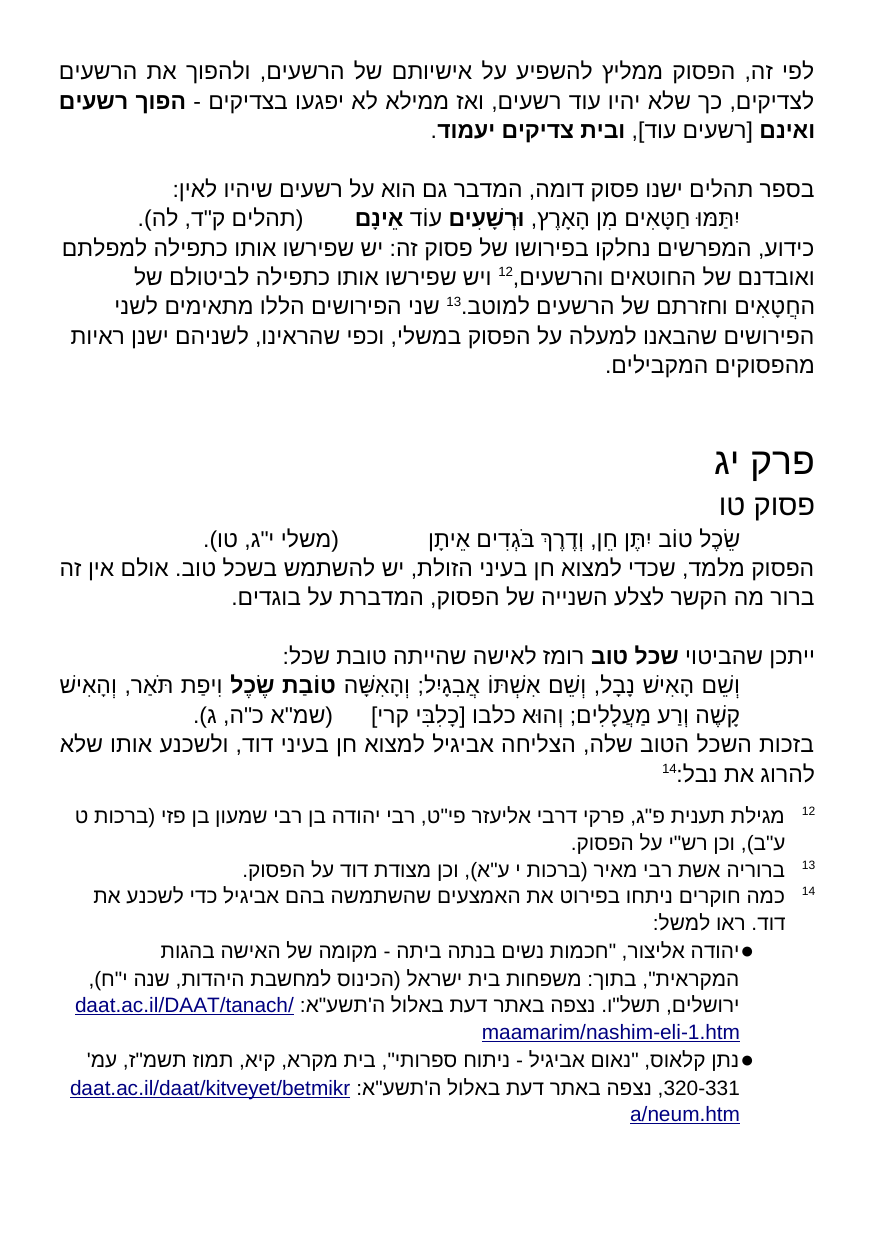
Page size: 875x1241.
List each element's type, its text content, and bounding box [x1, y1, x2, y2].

text כמה חוקרים ניתחו בפירוט את האמצעים שהשתמשה בהם אביגיל כדי לשכנע את דוד. ראו למשל: [59, 885, 815, 935]
text ברוריה אשת רבי מאיר (ברכות י ע"א), וכן מצודת דוד על הפסוק. [59, 858, 815, 881]
list נתן קלאוס, "נאום אביגיל - ניתוח ספרותי", בית מקרא, קיא, תמוז תשמ"ז, עמ' 320-331, נצפה באתר דעת באלול ה'תשע"א: daat.ac.il/daat/kitveyet/betmikra/neum.htm [59, 1047, 778, 1126]
text ייתכן שהביטוי שכל טוב רומז לאישה שהייתה טובת שכל: [59, 644, 815, 669]
text בספר תהלים ישנו פסוק דומה, המדבר גם הוא על רשעים שיהיו לאין: [59, 176, 815, 202]
text בזכות השכל הטוב שלה, הצליחה אביגיל למצוא חן בעיני דוד, ולשכנע אותו שלא להרוג את נבל: [59, 732, 815, 787]
text כידוע, המפרשים נחלקו בפירושו של פסוק זה: יש שפירשו אותו כתפילה למפלתם ואובדנם של החוטאים והרשעים, ויש שפירשו אותו כתפילה לביטולם של החֲטָאִים וחזרתם של הרשעים למוטב. שני הפירושים הללו מתאימים לשני הפירושים שהבאנו למעלה על הפסוק במשלי, וכפי שהראינו, לשניהם ישנן ראיות מהפסוקים המקבילים. [59, 235, 815, 378]
text פסוק טו [59, 489, 815, 522]
text הפסוק מלמד, שכדי למצוא חן בעיני הזולת, יש להשתמש בשכל טוב. אולם אין זה ברור מה הקשר לצלע השנייה של הפסוק, המדברת על בוגדים. [59, 556, 815, 611]
text יִתַּמּוּ חַטָּאִים מִן הָאָרֶץ, וּרְשָׁעִים עוֹד אֵינָם (תהלים ק"ד, לה). [59, 206, 740, 231]
text וְשֵׁם הָאִישׁ נָבָל, וְשֵׁם אִשְׁתּוֹ אֲבִגָיִל; וְהָאִשָּׁה טוֹבַת שֶׂכֶל וִיפַת תֹּאַר, וְהָאִישׁ קָשֶׁה וְרַע מַעֲלָלִים; וְהוּא כלבו [כָלִבִּי קרי] (שמ"א כ"ה, ג). [59, 673, 740, 728]
text מגילת תענית פ"ג, פרקי דרבי אליעזר פי"ט, רבי יהודה בן רבי שמעון בן פזי (ברכות ט ע"ב), וכן רש"י על הפסוק. [59, 805, 815, 855]
text לפי זה, הפסוק ממליץ להשפיע על אישיותם של הרשעים, ולהפוך את הרשעים לצדיקים, כך שלא יהיו עוד רשעים, ואז ממילא לא יפגעו בצדיקים - הפוך רשעים ואינם [רשעים עוד], ובית צדיקים יעמוד. [59, 59, 815, 143]
list יהודה אליצור, "חכמות נשים בנתה ביתה - מקומה של האישה בהגות המקראית", בתוך: משפחות בית ישראל (הכינוס למחשבת היהדות, שנה י"ח), ירושלים, תשל"ו. נצפה באתר דעת באלול ה'תשע"א: daat.ac.il/DAAT/tanach/maamarim/nashim-eli-1.htm [59, 938, 778, 1044]
text פרק יג [59, 441, 815, 483]
text שֵׂכֶל טוֹב יִתֶּן חֵן, וְדֶרֶךְ בֹּגְדִים אֵיתָן (משלי י"ג, טו). [59, 526, 740, 552]
